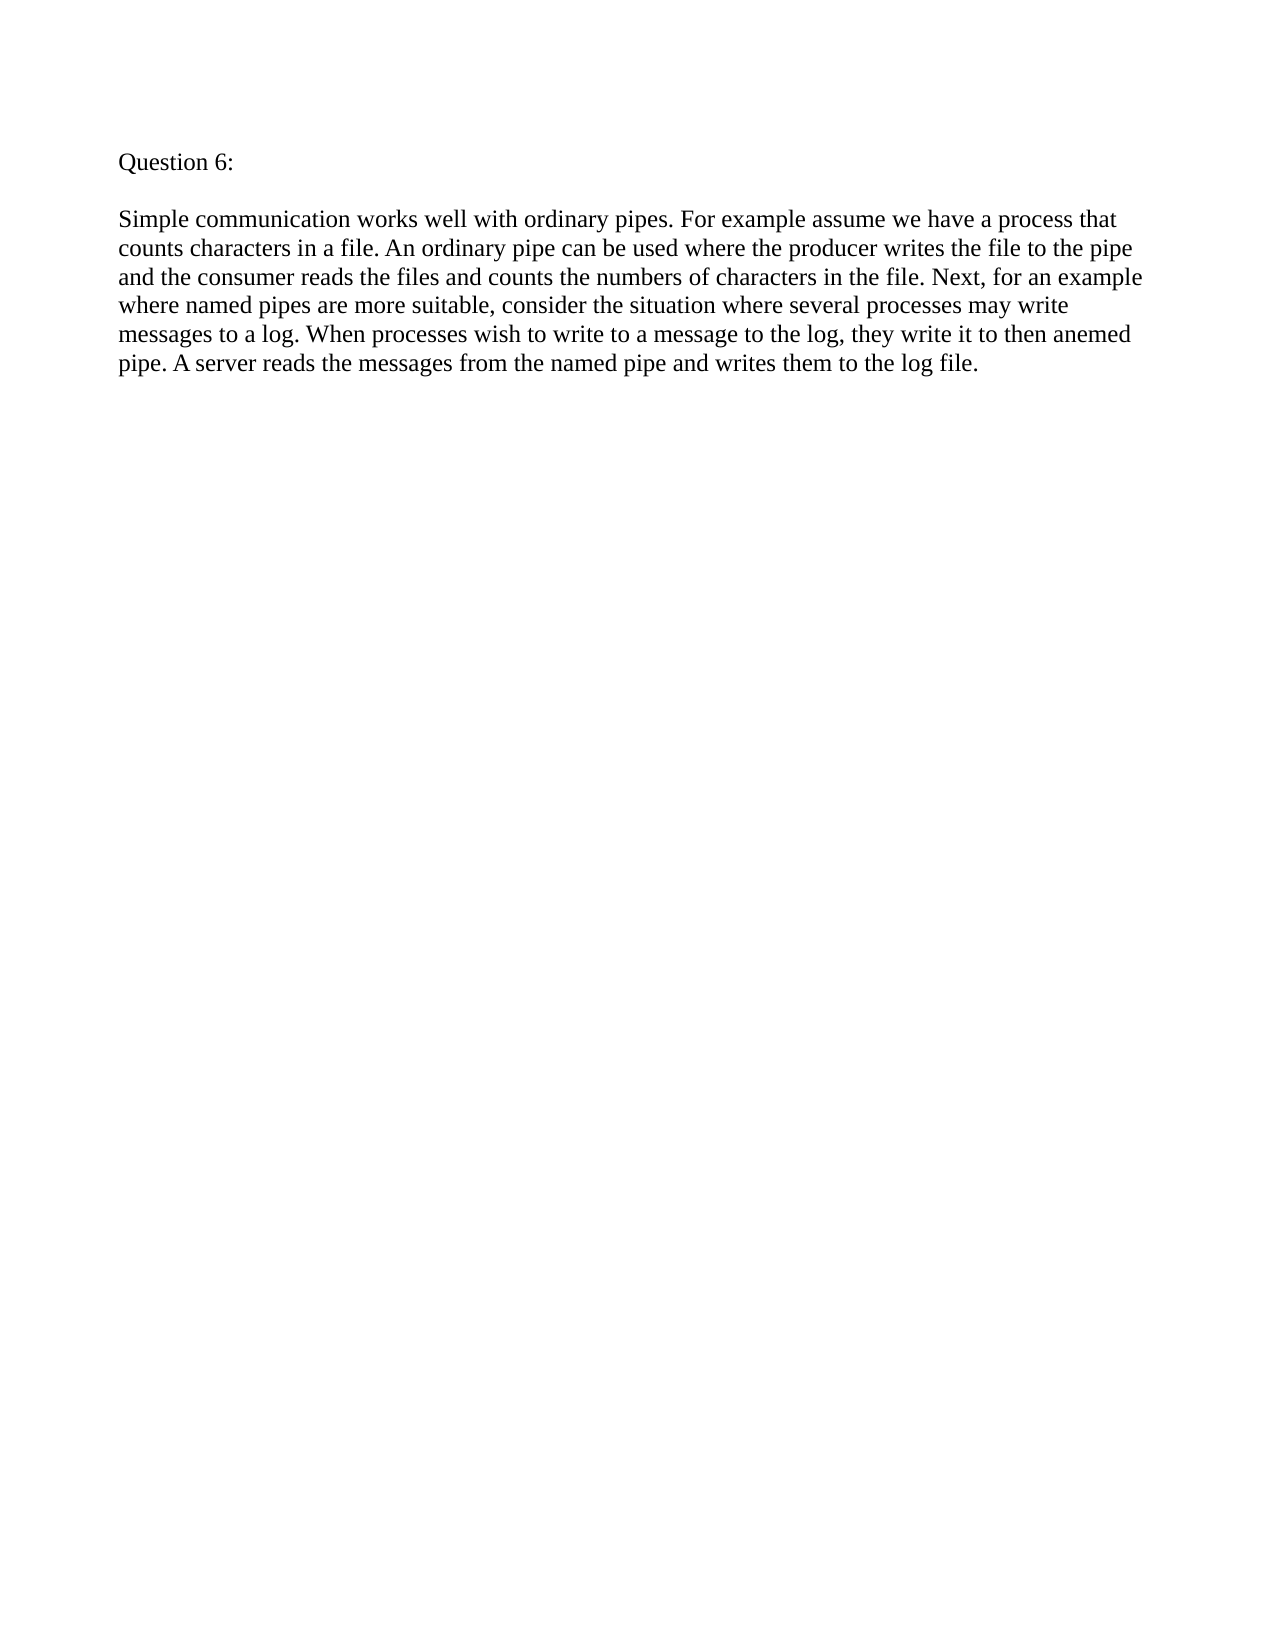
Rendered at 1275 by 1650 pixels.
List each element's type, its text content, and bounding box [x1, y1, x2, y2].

text Question 6: [118, 147, 1157, 176]
text Simple communication works well with ordinary pipes. For example assume we have a process that counts characters in a file. An ordinary pipe can be used where the producer writes the file to the pipe and the consumer reads the files and counts the numbers of characters in the file. Next, for an example where named pipes are more suitable, consider the situation where several processes may write messages to a log. When processes wish to write to a message to the log, they write it to then anemed pipe. A server reads the messages from the named pipe and writes them to the log file. [118, 204, 1157, 377]
